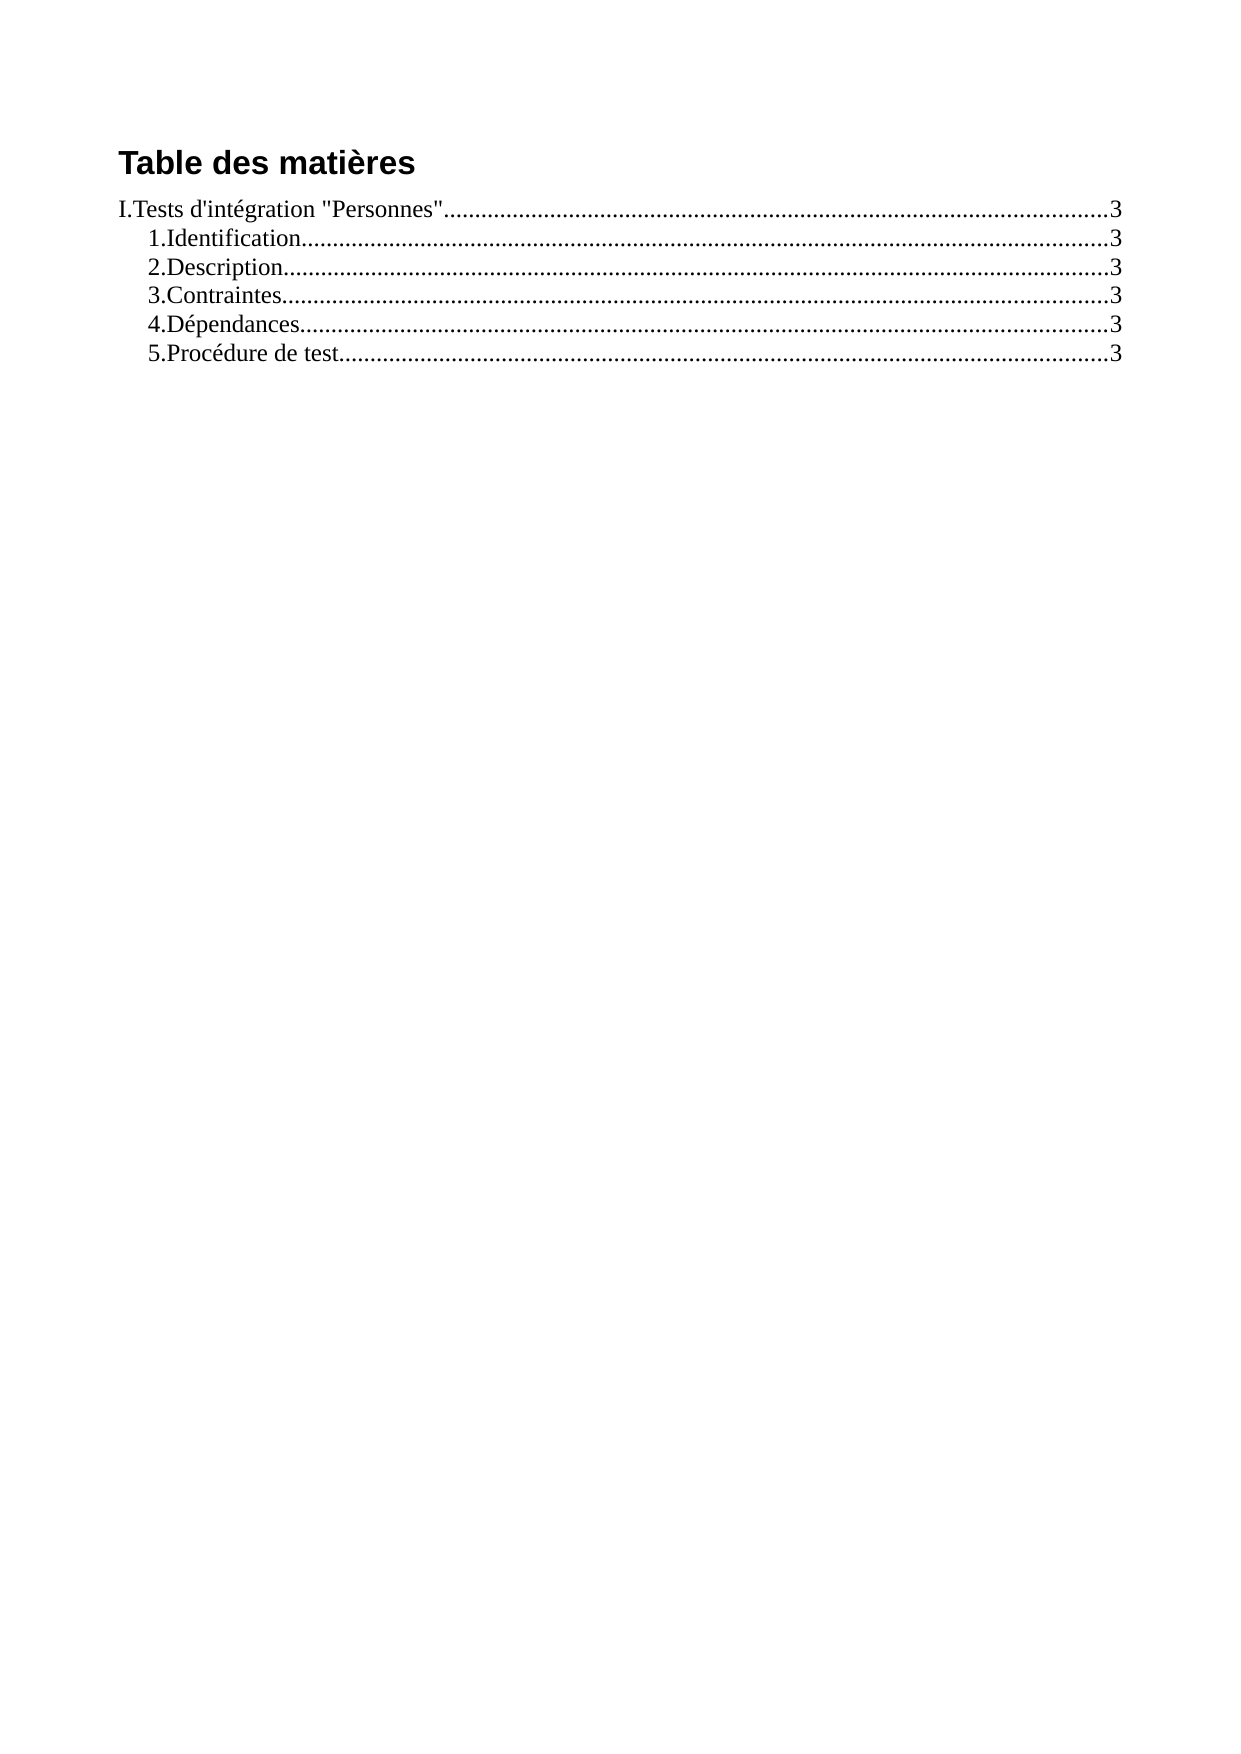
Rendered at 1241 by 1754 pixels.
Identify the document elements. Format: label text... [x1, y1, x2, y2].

subtitle Table des matières [118, 143, 1122, 182]
text 3.Contraintes 3 [148, 280, 1122, 309]
text I.Tests d'intégration "Personnes" 3 [118, 194, 1122, 223]
text 5.Procédure de test 3 [148, 338, 1122, 367]
text 1.Identification 3 [148, 223, 1122, 252]
text 4.Dépendances 3 [148, 309, 1122, 338]
text 2.Description 3 [148, 252, 1122, 280]
